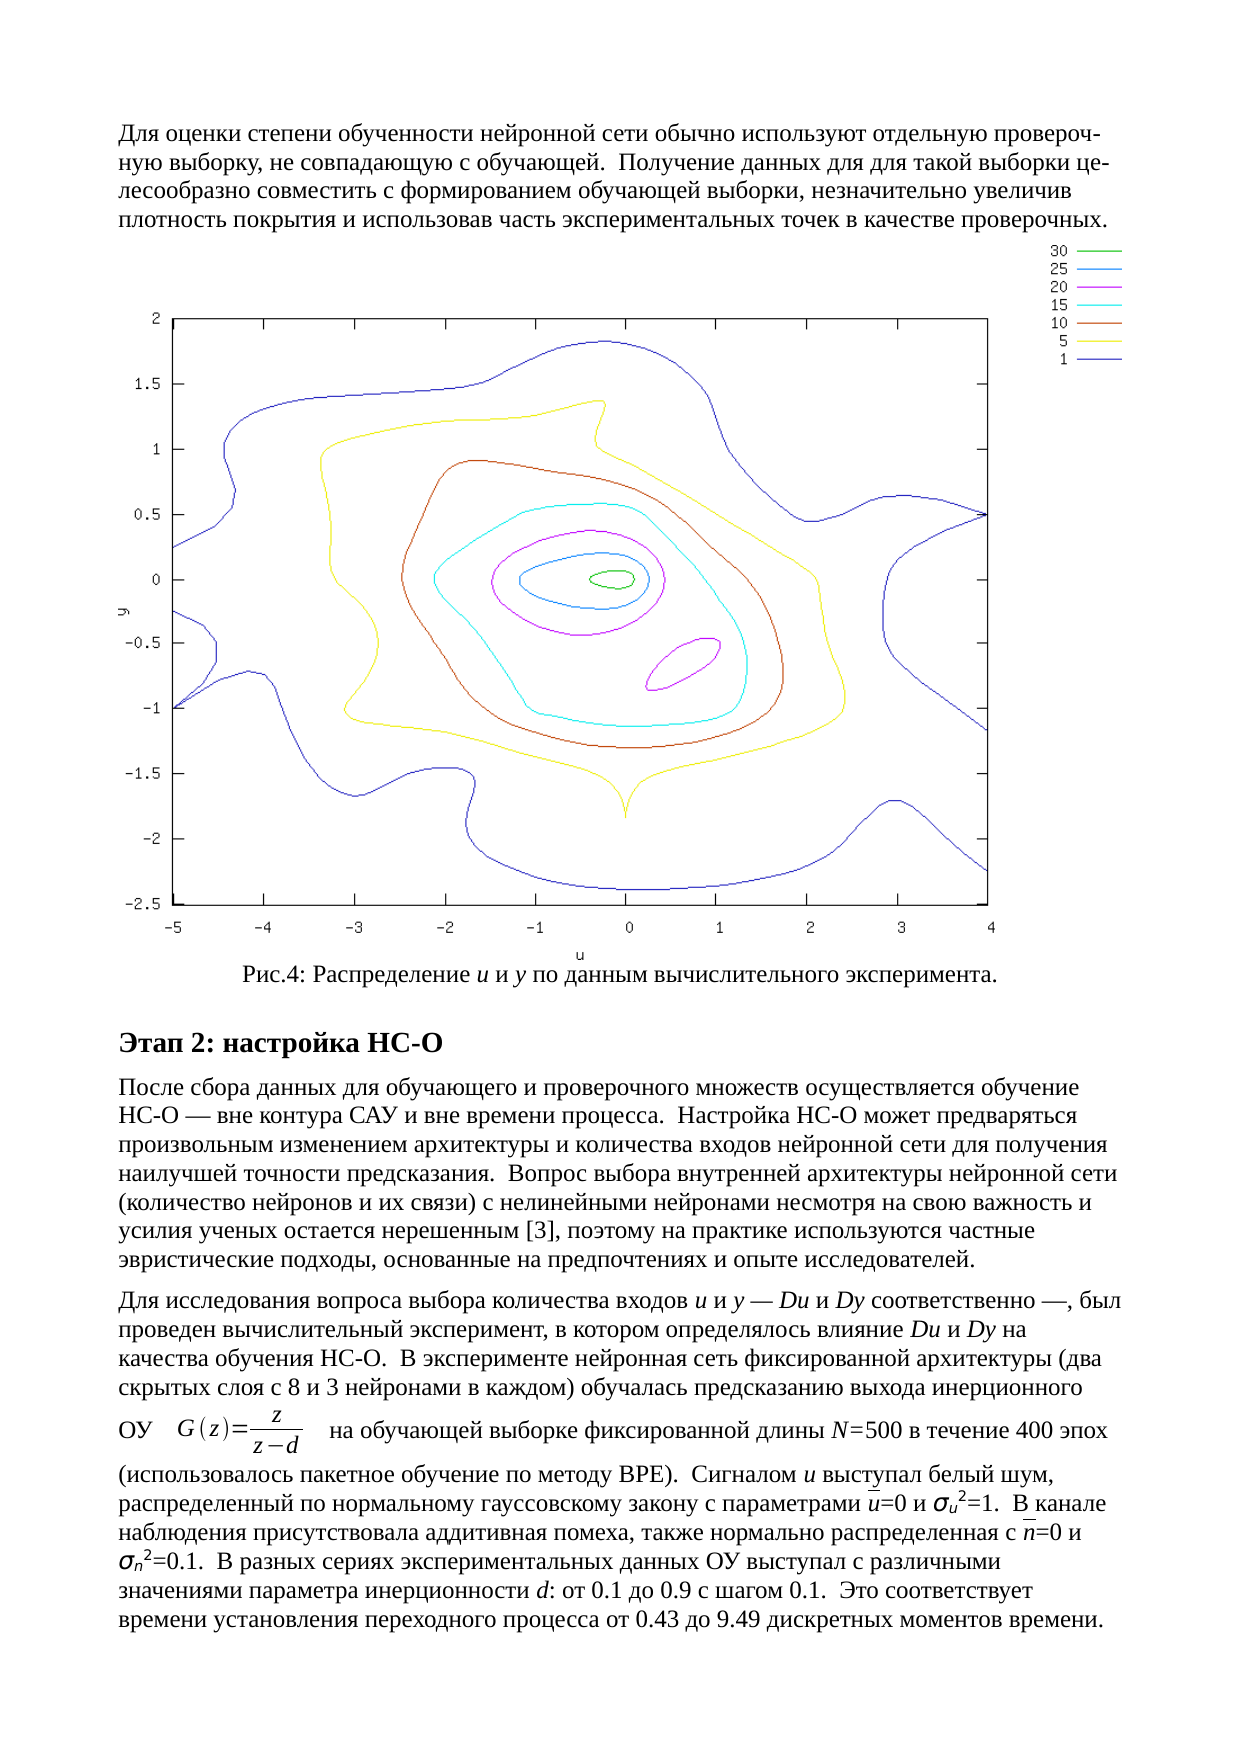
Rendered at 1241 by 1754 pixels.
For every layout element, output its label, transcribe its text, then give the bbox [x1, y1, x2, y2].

text Для оценки степени обученности нейронной сети обычно используют отдельную провероч­ную выборку, не совпадающую с обучающей. Получение данных для для такой выборки це­лесообразно совместить с формированием обучающей выборки, незначительно увеличив плотность покрытия и использовав часть экспериментальных точек в качестве проверочных. [118, 118, 1122, 233]
subtitle Этап 2: настройка НС-О [118, 1026, 1122, 1059]
picture [118, 245, 1122, 960]
text После сбора данных для обучающего и проверочного множеств осуществляется обучение НС-О — вне контура САУ и вне времени процесса. Настройка НС-О может предваряться произвольным изменением архитектуры и количества входов нейронной сети для получения наилучшей точности предсказания. Вопрос выбора внутренней архитектуры нейронной сети (количество нейронов и их связи) с нелинейными нейронами несмотря на свою важность и усилия ученых остается нерешенным [3], поэтому на практике используются частные эвристические подходы, основанные на предпочтениях и опыте исследователей. [118, 1072, 1122, 1273]
text Рис.4: Распределение u и y по данным вычислительного эксперимента. [118, 960, 1122, 988]
text Для исследования вопроса выбора количества входов u и y — Du и Dy соответственно —, был проведен вычислительный эксперимент, в котором определялось влияние Du и Dy на качества обучения НС-О. В эксперименте нейронная сеть фиксированной архитектуры (два скрытых слоя с 8 и 3 нейронами в каждом) обучалась предсказанию выхода инерционного ОУ на обучающей выборке фиксированной длины N=500 в течение 400 эпох (использовалось пакетное обучение по методу BPE). Сигналом u выступал белый шум, распределенный по нормальному гауссовскому закону с параметрами u=0 и σu2=1. В канале наблюдения присутствовала аддитивная помеха, также нормально распределенная с n=0 и σn2=0.1. В разных сериях экспериментальных данных ОУ выступал с различными значениями параметра инерционности d: от 0.1 до 0.9 с шагом 0.1. Это соответствует времени установления переходного процесса от 0.43 до 9.49 дискретных моментов времени. [118, 1285, 1122, 1633]
